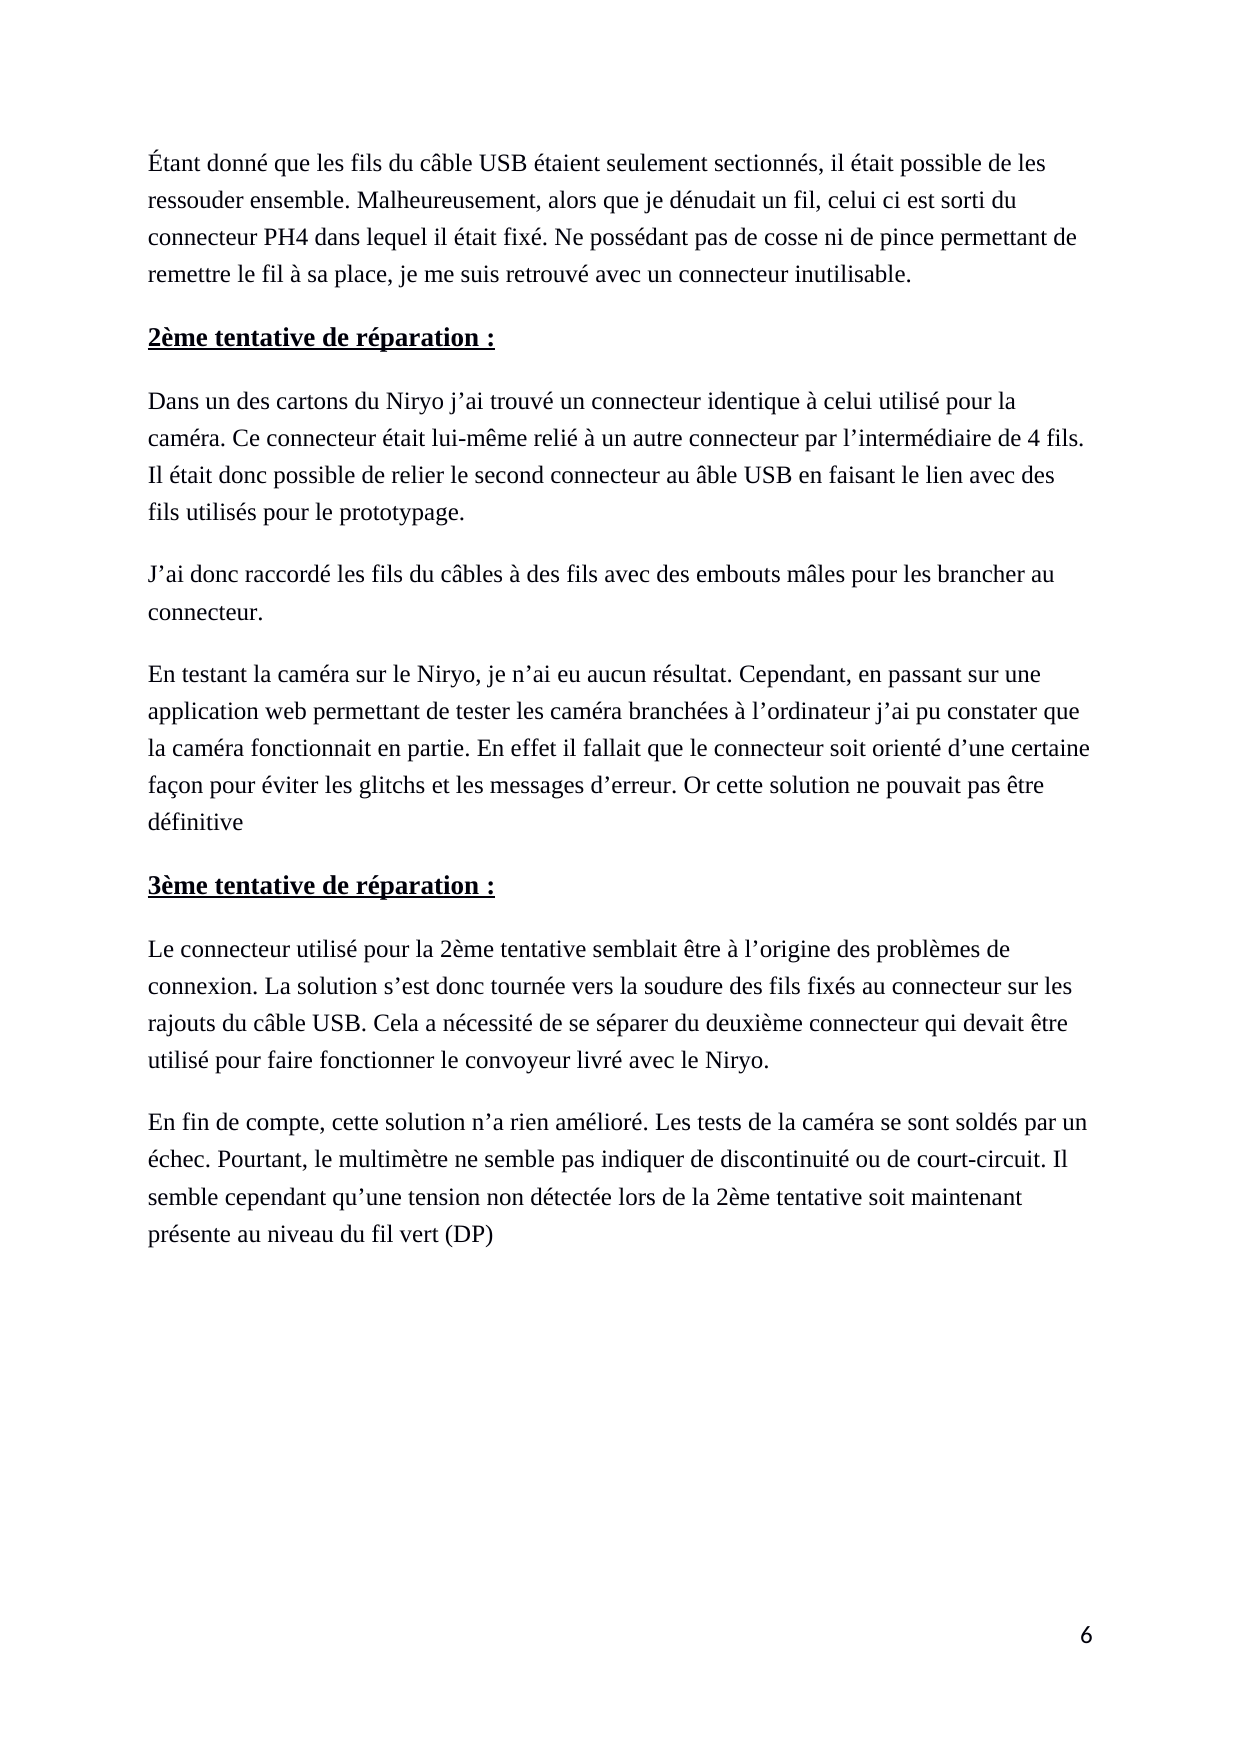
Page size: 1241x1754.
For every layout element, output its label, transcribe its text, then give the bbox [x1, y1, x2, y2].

text Dans un des cartons du Niryo j’ai trouvé un connecteur identique à celui utilisé pour la caméra. Ce connecteur était lui-même relié à un autre connecteur par l’intermédiaire de 4 fils. Il était donc possible de relier le second connecteur au âble USB en faisant le lien avec des fils utilisés pour le prototypage. [148, 386, 1092, 526]
text J’ai donc raccordé les fils du câbles à des fils avec des embouts mâles pour les brancher au connecteur. [148, 559, 1092, 625]
text 3ème tentative de réparation : [148, 869, 1092, 900]
text En fin de compte, cette solution n’a rien amélioré. Les tests de la caméra se sont soldés par un échec. Pourtant, le multimètre ne semble pas indiquer de discontinuité ou de court-circuit. Il semble cependant qu’une tension non détectée lors de la 2ème tentative soit maintenant présente au niveau du fil vert (DP) [148, 1107, 1092, 1247]
text Étant donné que les fils du câble USB étaient seulement sectionnés, il était possible de les ressouder ensemble. Malheureusement, alors que je dénudait un fil, celui ci est sorti du connecteur PH4 dans lequel il était fixé. Ne possédant pas de cosse ni de pince permettant de remettre le fil à sa place, je me suis retrouvé avec un connecteur inutilisable. [148, 148, 1092, 288]
text 2ème tentative de réparation : [148, 321, 1092, 352]
text Le connecteur utilisé pour la 2ème tentative semblait être à l’origine des problèmes de connexion. La solution s’est donc tournée vers la soudure des fils fixés au connecteur sur les rajouts du câble USB. Cela a nécessité de se séparer du deuxième connecteur qui devait être utilisé pour faire fonctionner le convoyeur livré avec le Niryo. [148, 934, 1092, 1074]
text En testant la caméra sur le Niryo, je n’ai eu aucun résultat. Cependant, en passant sur une application web permettant de tester les caméra branchées à l’ordinateur j’ai pu constater que la caméra fonctionnait en partie. En effet il fallait que le connecteur soit orienté d’une certaine façon pour éviter les glitchs et les messages d’erreur. Or cette solution ne pouvait pas être définitive [148, 659, 1092, 836]
